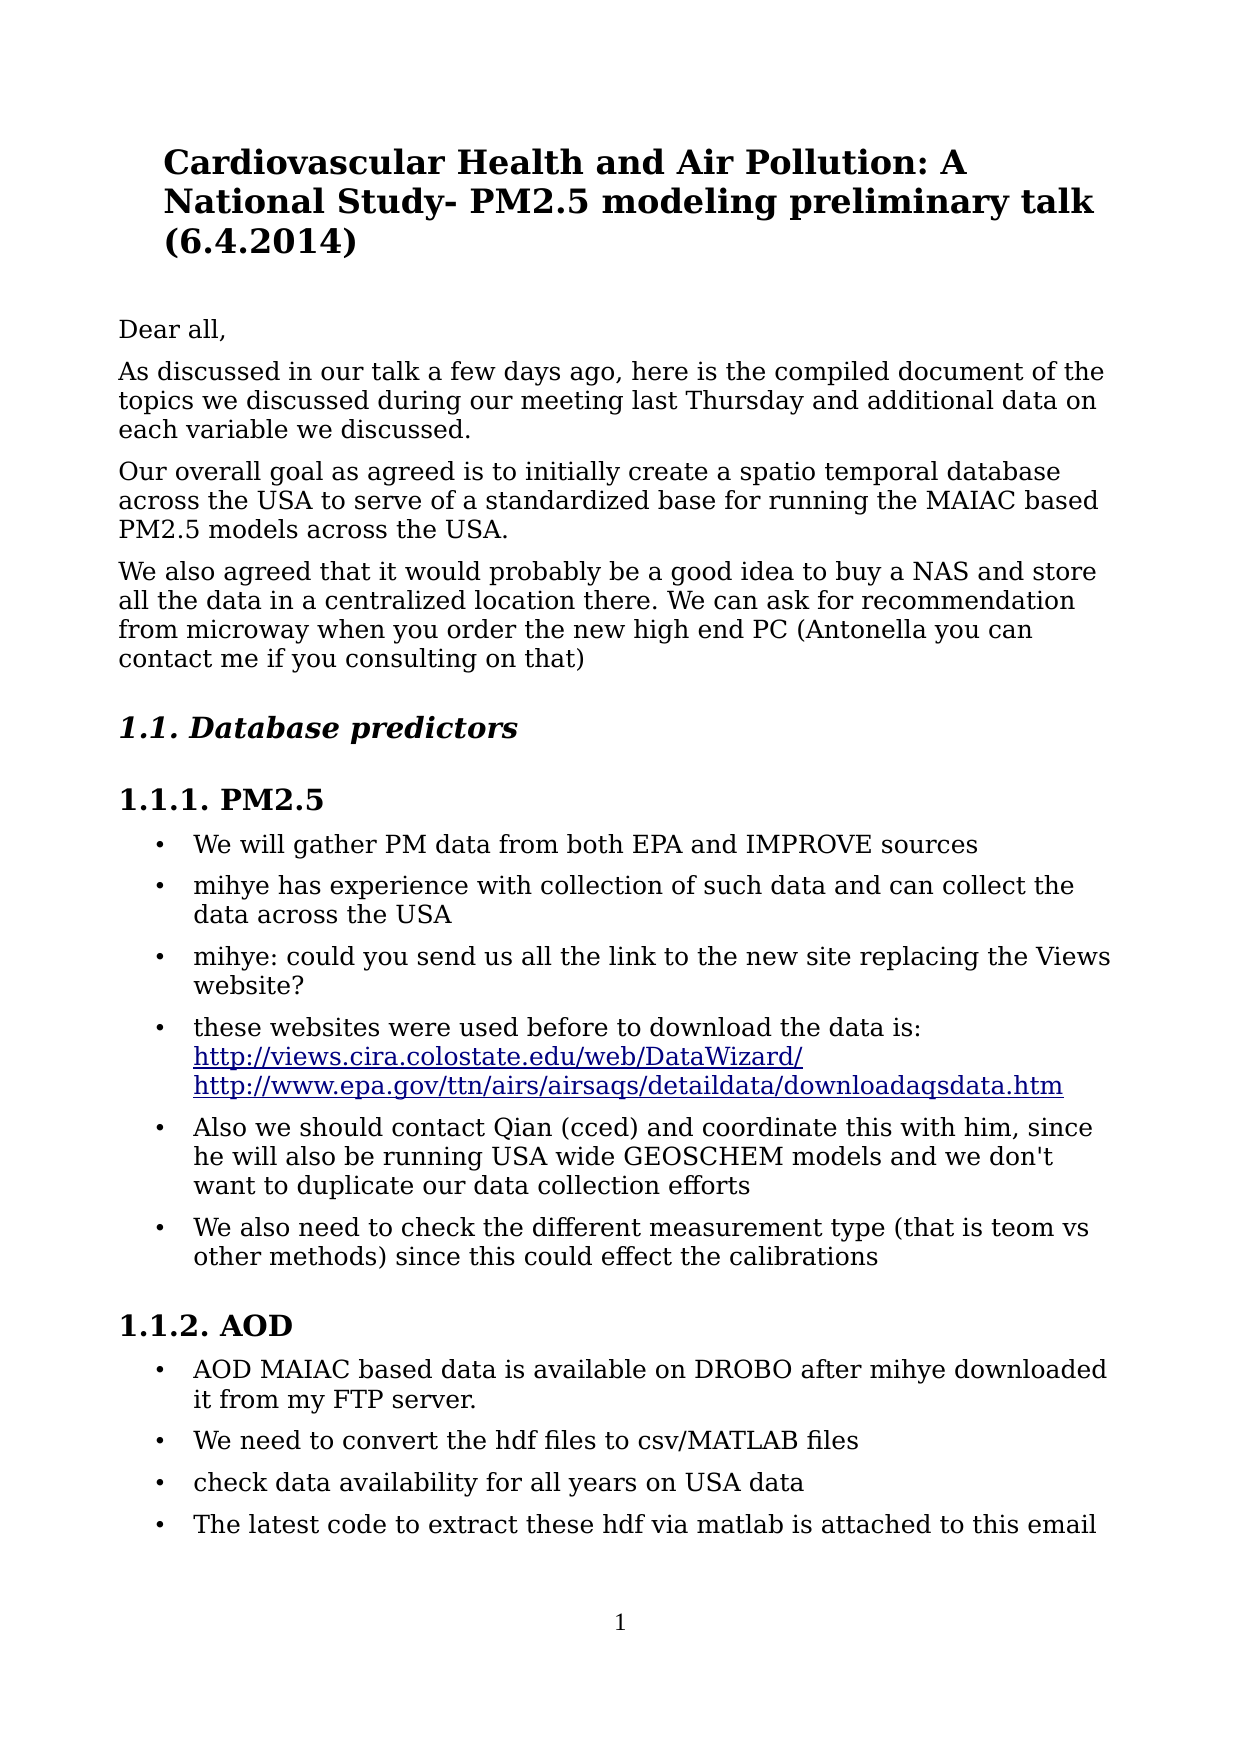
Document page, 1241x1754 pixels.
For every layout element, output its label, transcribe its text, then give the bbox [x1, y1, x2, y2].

list We need to convert the hdf files to csv/MATLAB files [156, 1427, 1122, 1456]
subtitle Database predictors [118, 711, 1122, 746]
list We also need to check the different measurement type (that is teom vs other methods) since this could effect the calibrations [156, 1213, 1122, 1271]
list these websites were used before to download the data is: http://views.cira.colostate.edu/web/DataWizard/ http://www.epa.gov/ttn/airs/airsaqs/detaildata/downloadaqsdata.htm [156, 1013, 1122, 1101]
text Our overall goal as agreed is to initially create a spatio temporal database across the USA to serve of a standardized base for running the MAIAC based PM2.5 models across the USA. [118, 457, 1122, 544]
list Also we should contact Qian (cced) and coordinate this with him, since he will also be running USA wide GEOSCHEM models and we don't want to duplicate our data collection efforts [156, 1113, 1122, 1201]
list mihye has experience with collection of such data and can collect the data across the USA [156, 871, 1122, 930]
list AOD MAIAC based data is available on DROBO after mihye downloaded it from my FTP server. [156, 1356, 1122, 1414]
list We will gather PM data from both EPA and IMPROVE sources [156, 830, 1122, 859]
subtitle AOD [118, 1309, 1122, 1343]
list mihye: could you send us all the link to the new site replacing the Views website? [156, 942, 1122, 1001]
text We also agreed that it would probably be a good idea to buy a NAS and store all the data in a centralized location there. We can ask for recommendation from microway when you order the new high end PC (Antonella you can contact me if you consulting on that) [118, 557, 1122, 674]
text As discussed in our talk a few days ago, here is the compiled document of the topics we discussed during our meeting last Thursday and additional data on each variable we discussed. [118, 357, 1122, 444]
list check data availability for all years on USA data [156, 1468, 1122, 1497]
subtitle Cardiovascular Health and Air Pollution: A National Study- PM2.5 modeling preliminary talk (6.4.2014) [118, 143, 1122, 261]
subtitle PM2.5 [118, 783, 1122, 817]
list The latest code to extract these hdf via matlab is attached to this email [156, 1510, 1122, 1539]
text Dear all, [118, 315, 1122, 344]
